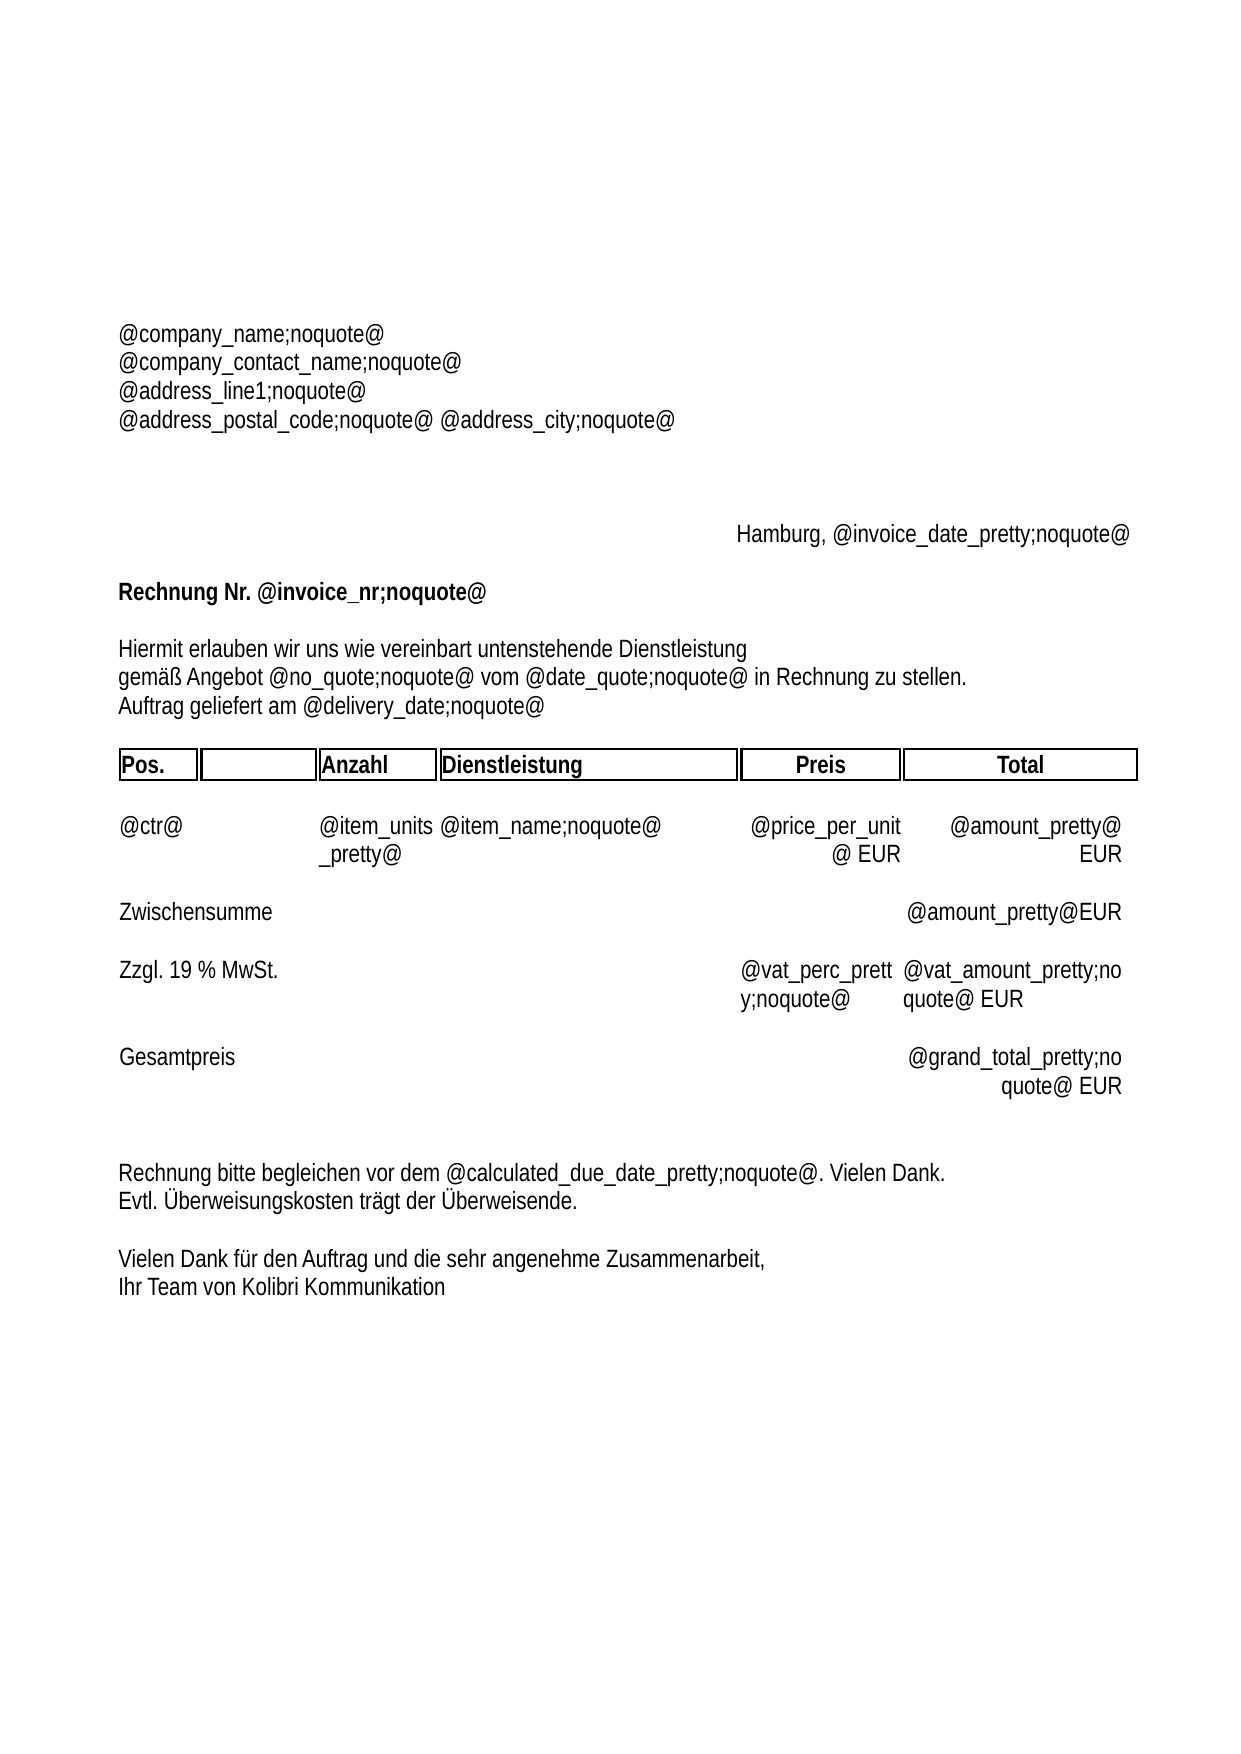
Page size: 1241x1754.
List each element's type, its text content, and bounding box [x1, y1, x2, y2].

table_cell @amount_pretty@EUR @vat_amount_pretty;noquote@ EUR [902, 898, 1123, 1042]
table_header Preis [739, 748, 902, 811]
table_header Pos. [118, 748, 199, 811]
table_cell @amount_pretty@ EUR [902, 811, 1123, 897]
text gemäß Angebot @no_quote;noquote@ vom @date_quote;noquote@ in Rechnung zu stellen. [118, 662, 1181, 691]
text Vielen Dank für den Auftrag und die sehr angenehme Zusammenarbeit, [118, 1244, 1181, 1272]
table_header Total [902, 749, 1123, 811]
text @address_line1;noquote@ [118, 376, 1181, 404]
table_cell @grand_total_pretty;noquote@ EUR [902, 1042, 1123, 1129]
table_header Anzahl [318, 749, 438, 811]
table_cell @item_units_pretty@ [318, 811, 438, 897]
table_cell Gesamtpreis [118, 1042, 739, 1129]
text Hamburg, @invoice_date_pretty;noquote@ [118, 519, 1181, 548]
table_header [203, 750, 315, 779]
table_cell @vat_perc_pretty;noquote@ [739, 898, 902, 1042]
table_cell [739, 1042, 902, 1129]
table_cell @price_per_unit@ EUR [739, 811, 902, 897]
text Ihr Team von Kolibri Kommunikation [118, 1272, 1181, 1301]
text @address_postal_code;noquote@ @address_city;noquote@ [118, 404, 1181, 433]
table_header Dienstleistung [439, 749, 739, 811]
text Rechnung bitte begleichen vor dem @calculated_due_date_pretty;noquote@. Vielen Dank. [118, 1158, 1181, 1186]
text Rechnung Nr. @invoice_nr;noquote@ [118, 576, 1181, 605]
table_header [199, 748, 318, 811]
table_cell @ctr@ [118, 811, 199, 897]
table_cell @item_name;noquote@ [439, 811, 739, 897]
text @company_contact_name;noquote@ [118, 347, 1181, 376]
text Auftrag geliefert am @delivery_date;noquote@ [118, 691, 1181, 720]
text Evtl. Überweisungskosten trägt der Überweisende. [118, 1186, 1181, 1215]
table_cell [199, 811, 318, 897]
table_cell Zwischensumme Zzgl. 19 % MwSt. [118, 898, 739, 1042]
text Hiermit erlauben wir uns wie vereinbart untenstehende Dienstleistung [118, 634, 1181, 662]
text @company_name;noquote@ [118, 319, 1181, 347]
